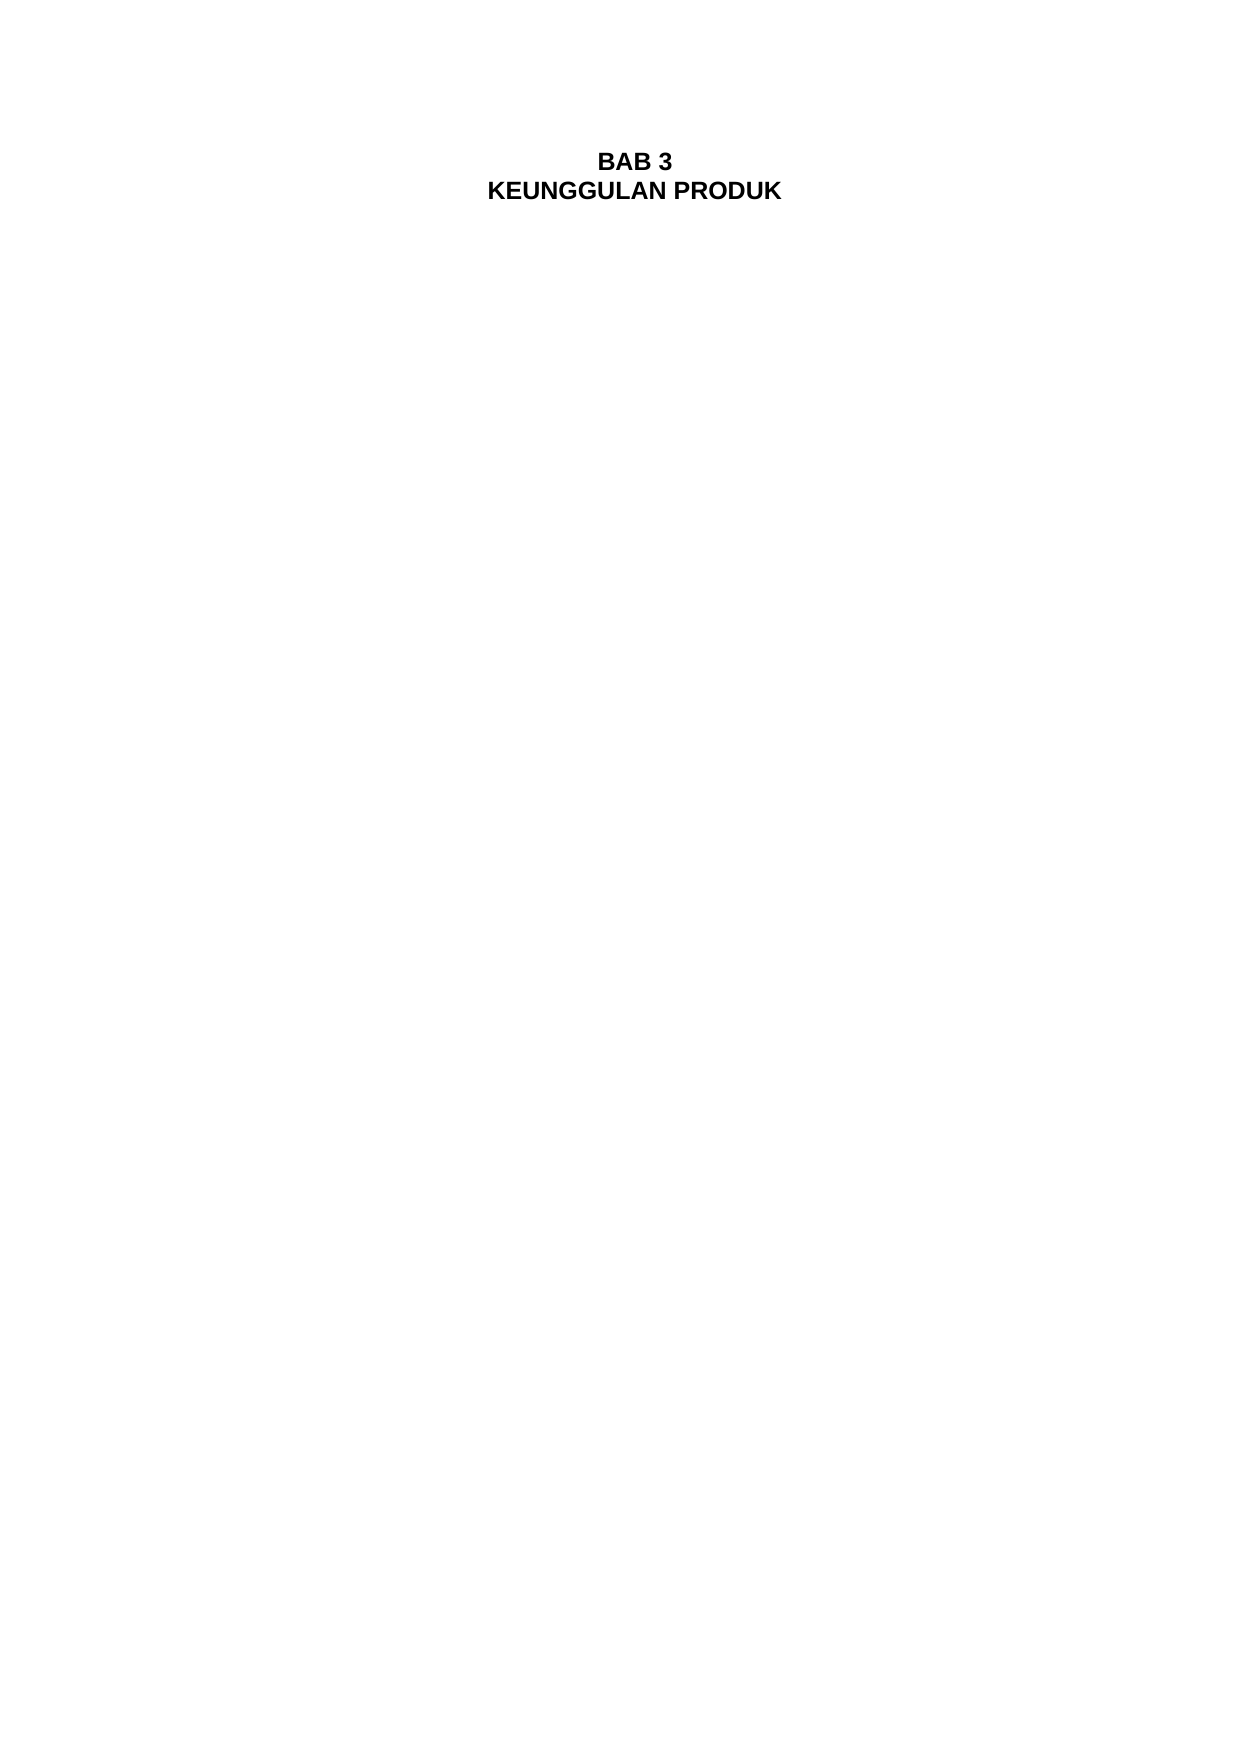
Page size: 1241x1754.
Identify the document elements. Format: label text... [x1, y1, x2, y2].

text KEUNGGULAN PRODUK [147, 176, 1122, 204]
text BAB 3 [147, 147, 1122, 176]
